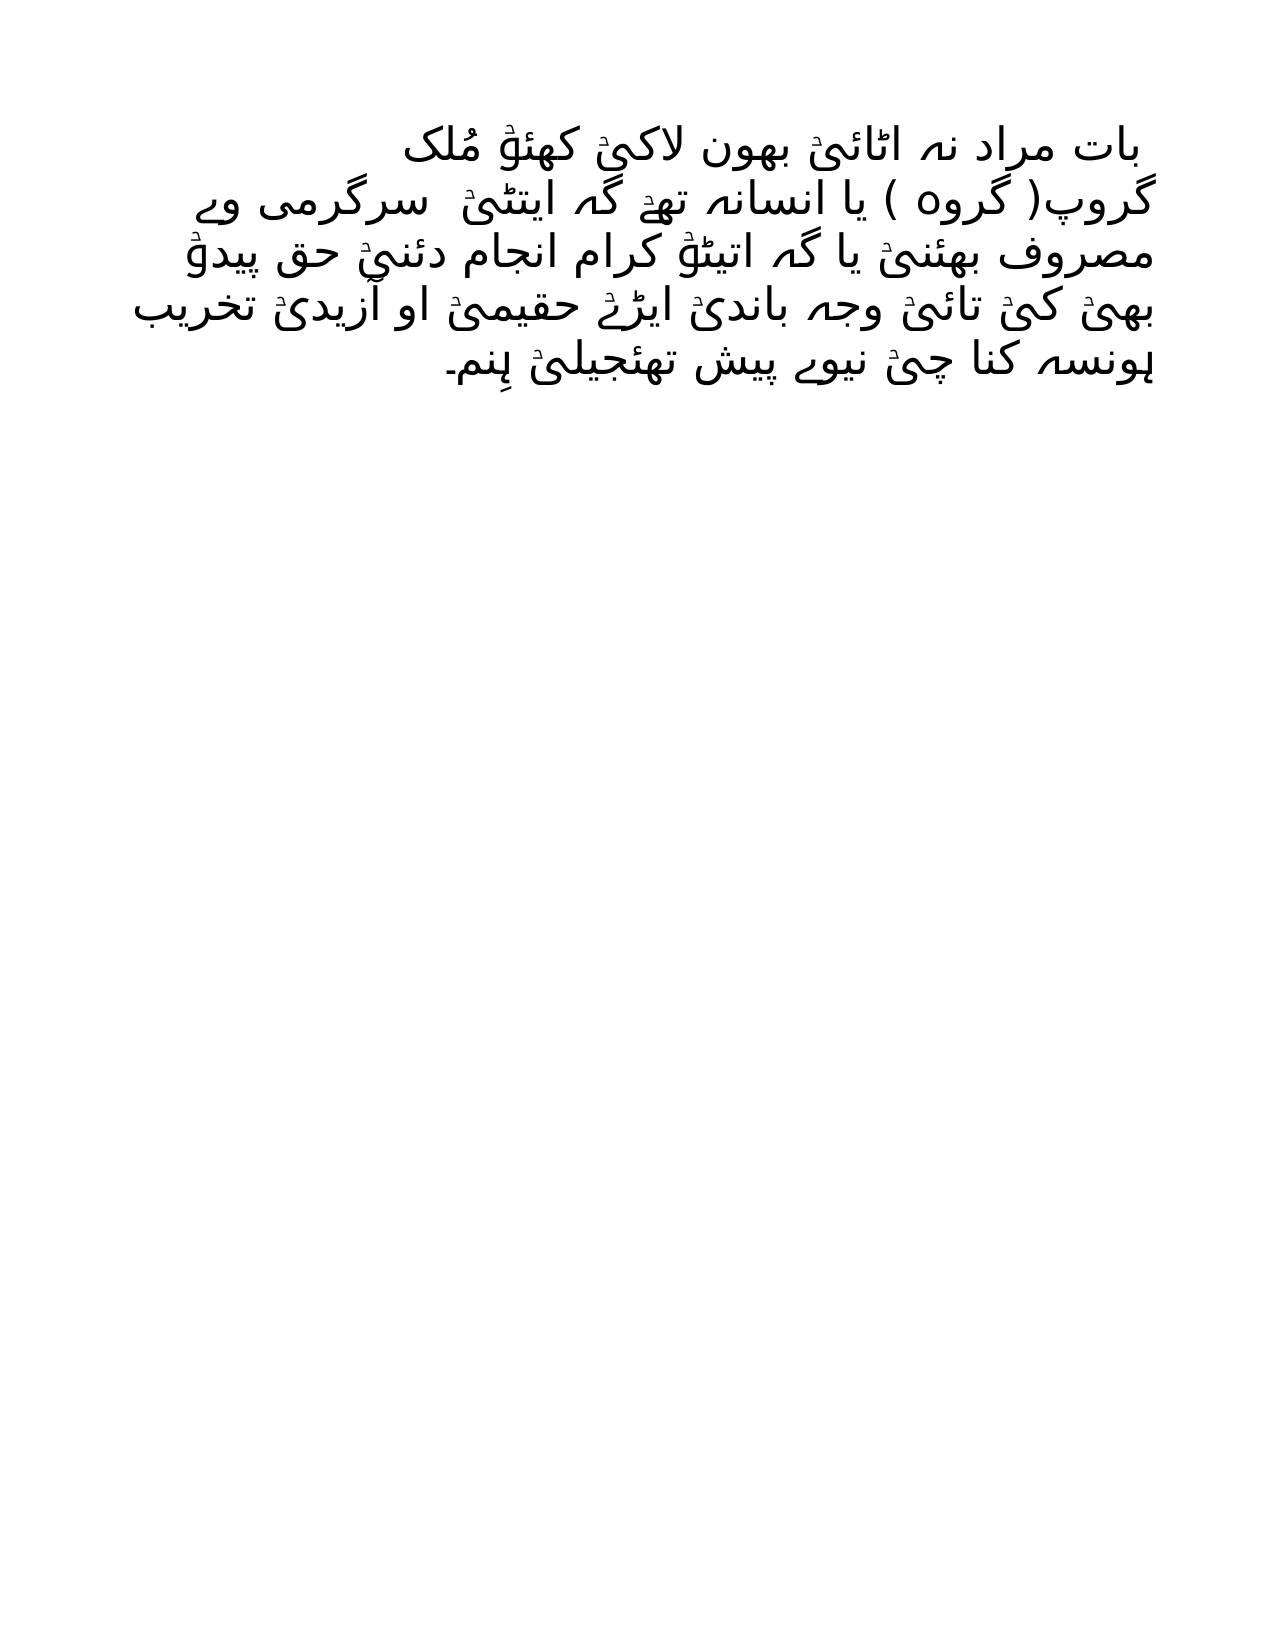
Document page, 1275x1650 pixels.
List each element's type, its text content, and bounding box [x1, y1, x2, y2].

text بات مراد نہ اٹائیۡ بھون لاکیۡ کھئوۡ مُلک گروپ( گروہ ) یا انسانہ تھےۡ گہ ایتڻیۡ سرگرمی وے مصروف بھئنیۡ یا گہ اتیڻوۡ کرام انجام دئنیۡ حق پیدوۡ بھیۡ کیۡ تائیۡ وجہ باندیۡ ایڑےۡ حقیمیۡ او آزیدیۡ تخریب ہونسہ کنا چیۡ نیوے پیش تھئجیلیۡ ہِنم۔ [118, 118, 1157, 437]
